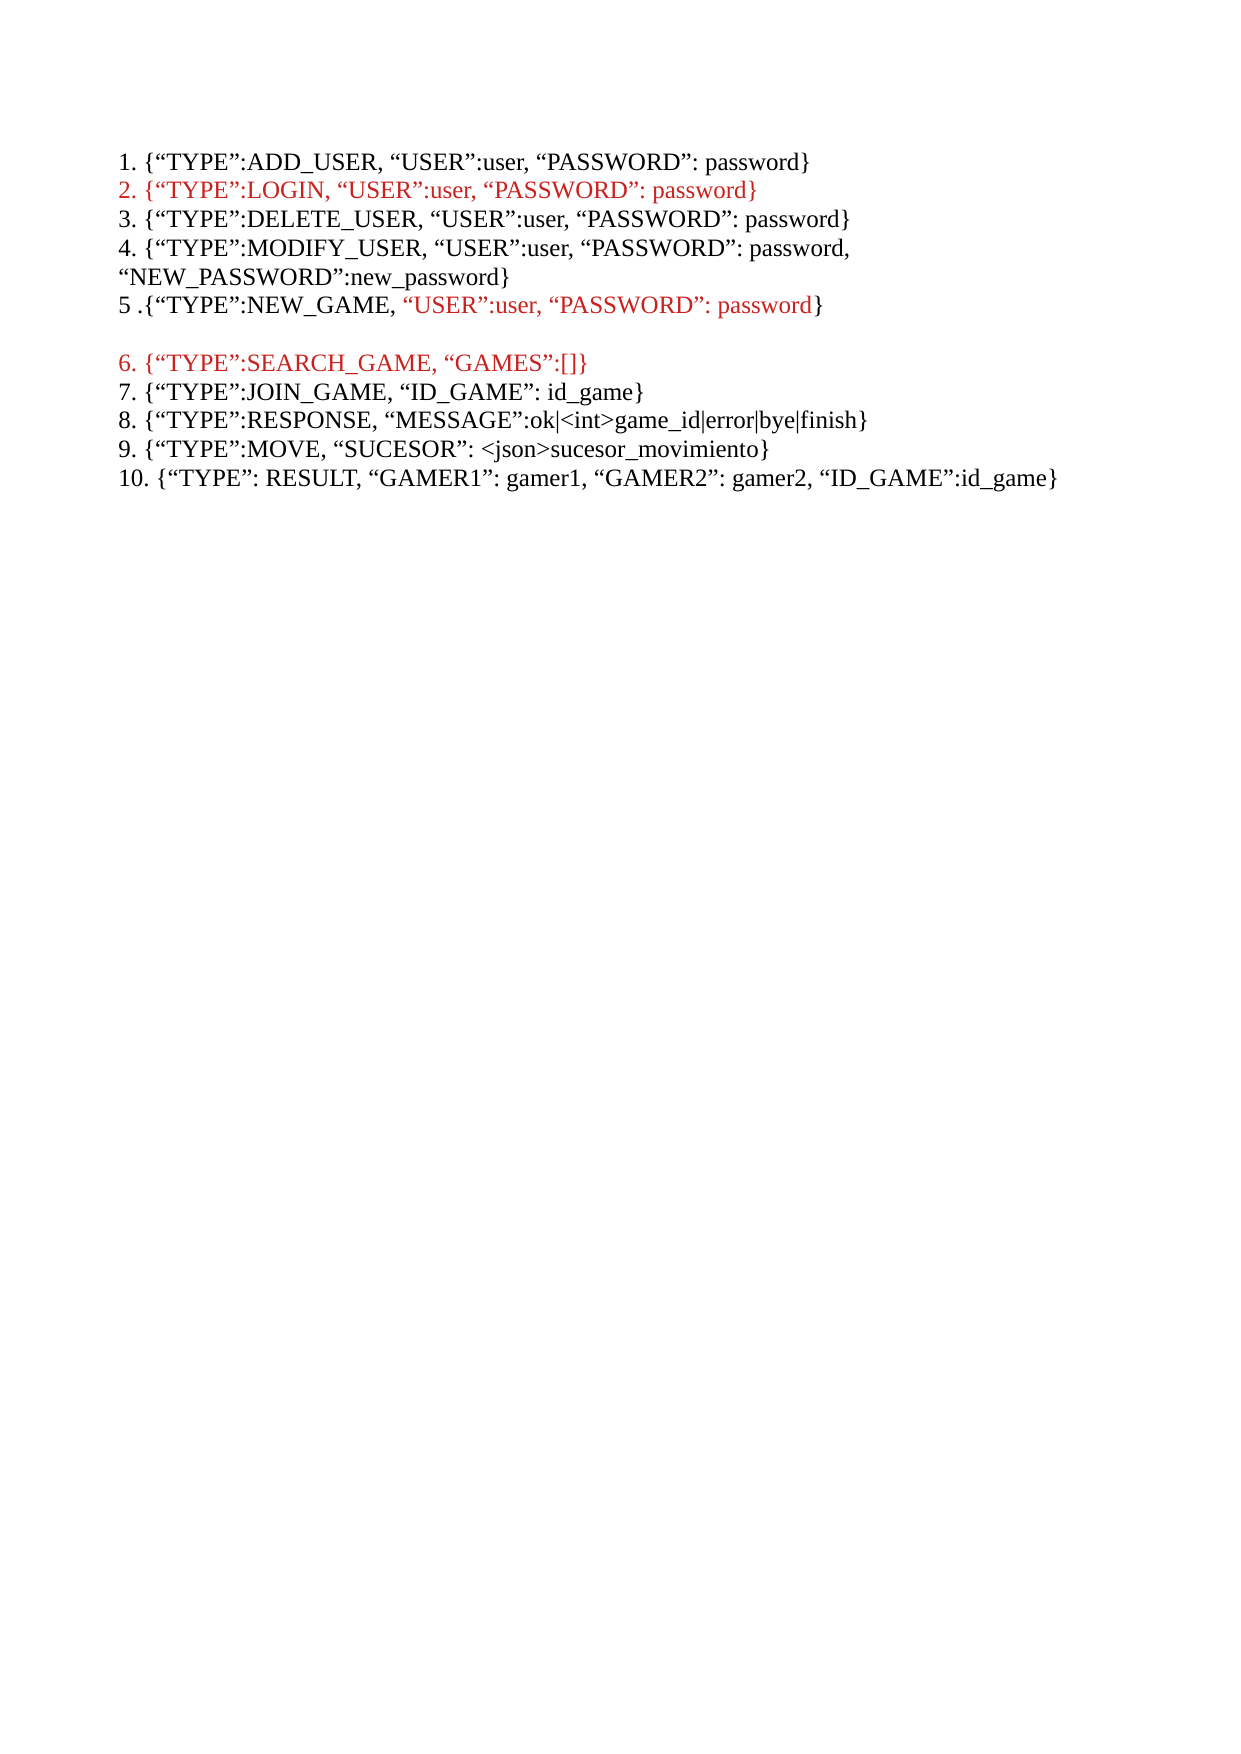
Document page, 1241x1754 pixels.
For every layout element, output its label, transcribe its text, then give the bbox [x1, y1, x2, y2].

text 10. {“TYPE”: RESULT, “GAMER1”: gamer1, “GAMER2”: gamer2, “ID_GAME”:id_game} [118, 463, 1122, 492]
text 3. {“TYPE”:DELETE_USER, “USER”:user, “PASSWORD”: password} [118, 204, 1122, 233]
text 2. {“TYPE”:LOGIN, “USER”:user, “PASSWORD”: password} [118, 176, 1122, 204]
text 9. {“TYPE”:MOVE, “SUCESOR”: <json>sucesor_movimiento} [118, 434, 1122, 463]
text 4. {“TYPE”:MODIFY_USER, “USER”:user, “PASSWORD”: password, “NEW_PASSWORD”:new_password} [118, 233, 1122, 291]
text 8. {“TYPE”:RESPONSE, “MESSAGE”:ok|<int>game_id|error|bye|finish} [118, 406, 1122, 434]
text 5 .{“TYPE”:NEW_GAME, “USER”:user, “PASSWORD”: password} [118, 291, 1122, 319]
text 7. {“TYPE”:JOIN_GAME, “ID_GAME”: id_game} [118, 377, 1122, 406]
text 6. {“TYPE”:SEARCH_GAME, “GAMES”:[]} [118, 348, 1122, 377]
text 1. {“TYPE”:ADD_USER, “USER”:user, “PASSWORD”: password} [118, 147, 1122, 176]
